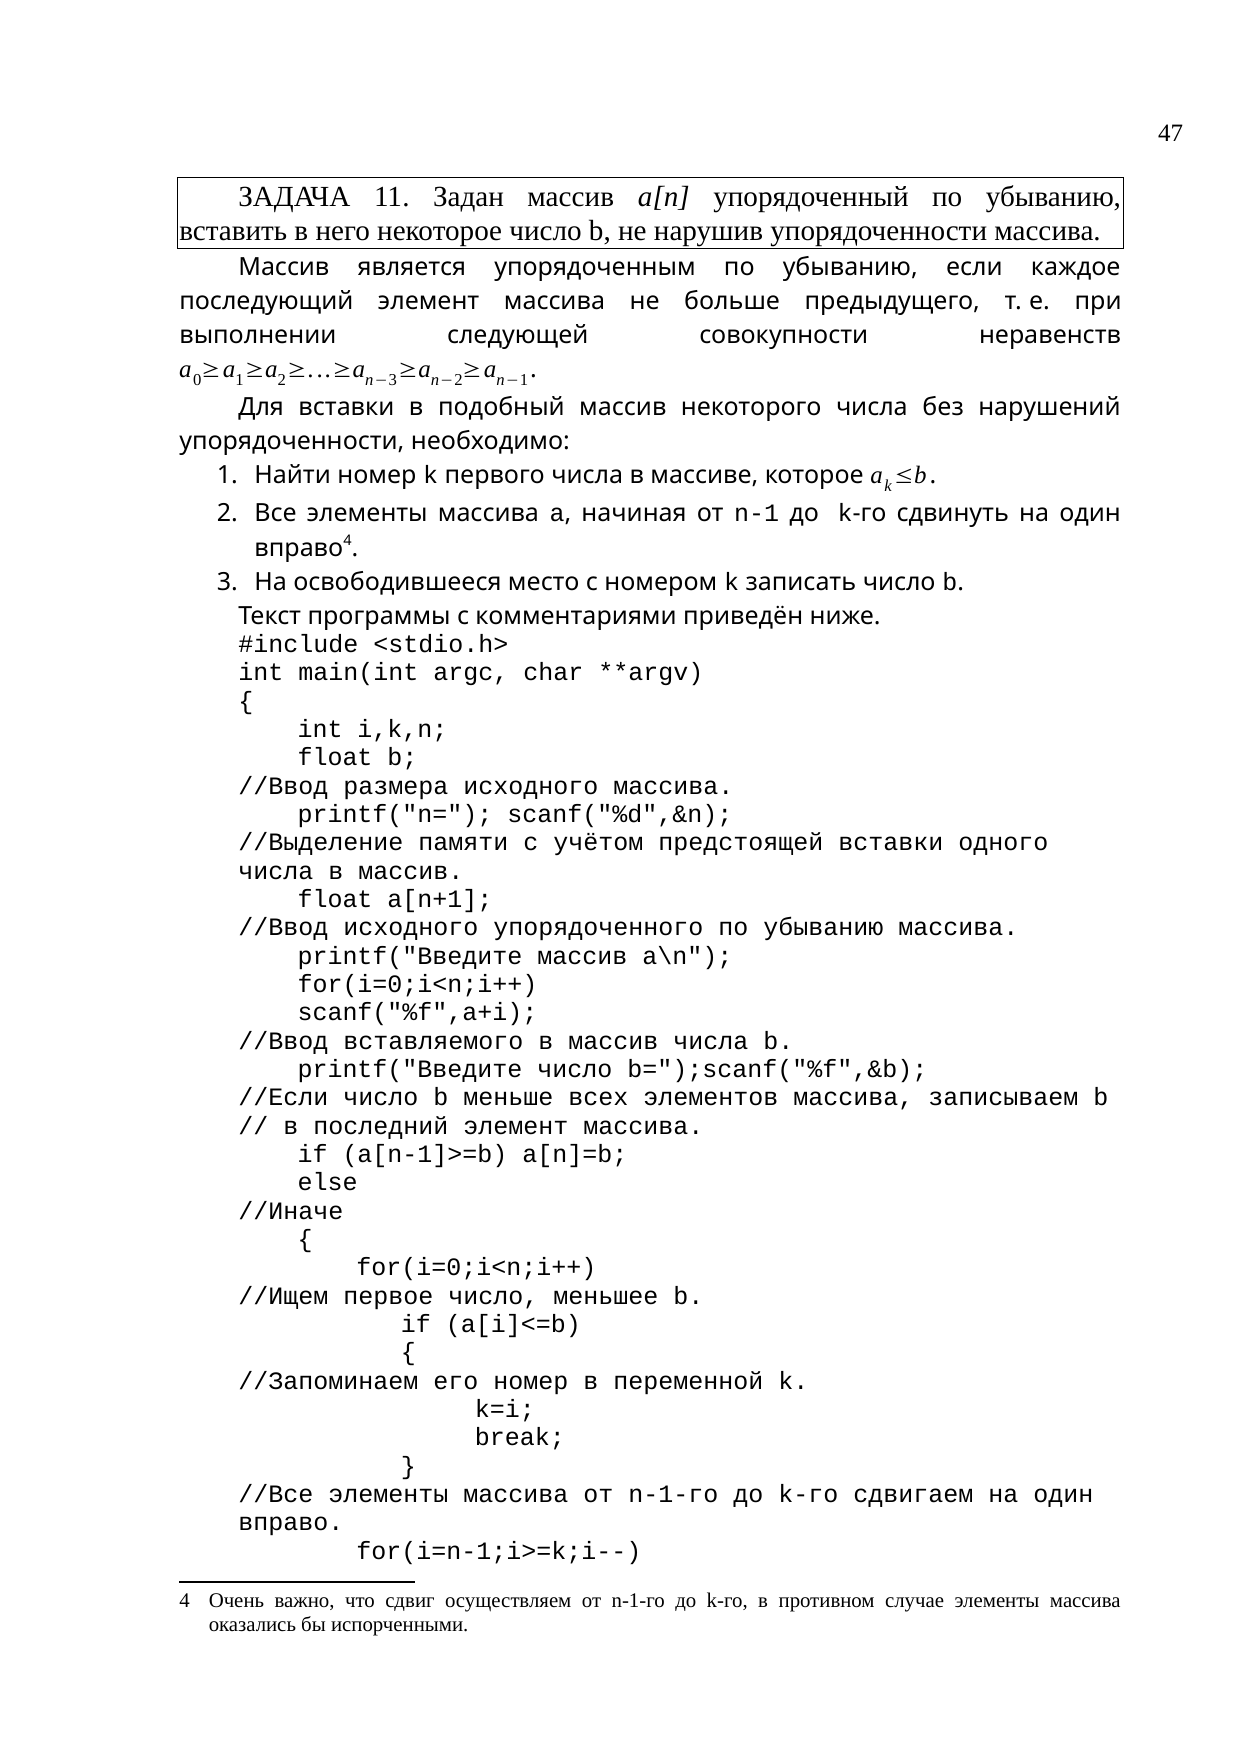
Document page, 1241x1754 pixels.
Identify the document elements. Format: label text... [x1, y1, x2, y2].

text int i,k,n; [238, 717, 1121, 745]
text for(i=n-1;i>=k;i--) [238, 1538, 1121, 1567]
text float a[n+1]; [238, 887, 1121, 915]
text #include <stdio.h> [238, 632, 1121, 660]
text } [238, 1453, 1121, 1482]
text //Ввод исходного упорядоченного по убыванию массива. [238, 915, 1121, 943]
text if (a[n-1]>=b) a[n]=b; [238, 1142, 1121, 1170]
text for(i=0;i<n;i++) [238, 1255, 1121, 1283]
text //Ввод размера исходного массива. [238, 773, 1121, 802]
list Все элементы массива a, начиная от n-1 до k-го сдвинуть на один вправо. [217, 495, 1121, 563]
text if (a[i]<=b) [238, 1312, 1121, 1340]
text { [238, 1340, 1121, 1368]
text for(i=0;i<n;i++) [238, 972, 1121, 1000]
text //Запоминаем его номер в переменной k. [238, 1368, 1121, 1397]
text Текст программы с комментариями приведён ниже. [179, 597, 1121, 632]
text ЗАДАЧА 11. Задан массив a[n] упорядоченный по убыванию, вставить в него некоторое число b, не нарушив упорядоченности массива. [178, 178, 1123, 248]
text scanf("%f",a+i); [238, 1000, 1121, 1028]
text //Ищем первое число, меньшее b. [238, 1283, 1121, 1312]
text float b; [238, 745, 1121, 773]
text // в последний элемент массива. [238, 1113, 1121, 1142]
text printf("Введите число b=");scanf("%f",&b); [238, 1057, 1121, 1085]
text else [238, 1170, 1121, 1198]
text //Ввод вставляемого в массив числа b. [238, 1028, 1121, 1057]
text int main(int argc, char **argv) [238, 660, 1121, 688]
text { [238, 1227, 1121, 1255]
list Очень важно, что сдвиг осуществляем от n-1-го до k-го, в противном случае элементы массива оказались бы испорченными. [179, 1588, 1121, 1636]
text Для вставки в подобный массив некоторого числа без нарушений упорядоченности, необходимо: [179, 389, 1121, 457]
text { [238, 688, 1121, 717]
text //Все элементы массива от n-1-го до k-го сдвигаем на один вправо. [238, 1482, 1121, 1538]
text //Если число b меньше всех элементов массива, записываем b [238, 1085, 1121, 1113]
text Массив является упорядоченным по убыванию, если каждое последующий элемент массива не больше предыдущего, т. е. при выполнении следующей совокупности неравенств. [179, 249, 1121, 389]
list Найти номер k первого числа в массиве, которое . [217, 457, 1121, 495]
text //Иначе [238, 1198, 1121, 1227]
text printf("Введите массив a\n"); [238, 943, 1121, 972]
text break; [238, 1425, 1121, 1453]
list На освободившееся место с номером k записать число b. [217, 563, 1121, 597]
text //Выделение памяти с учётом предстоящей вставки одного числа в массив. [238, 830, 1121, 887]
text printf("n="); scanf("%d",&n); [238, 802, 1121, 830]
text k=i; [238, 1397, 1121, 1425]
